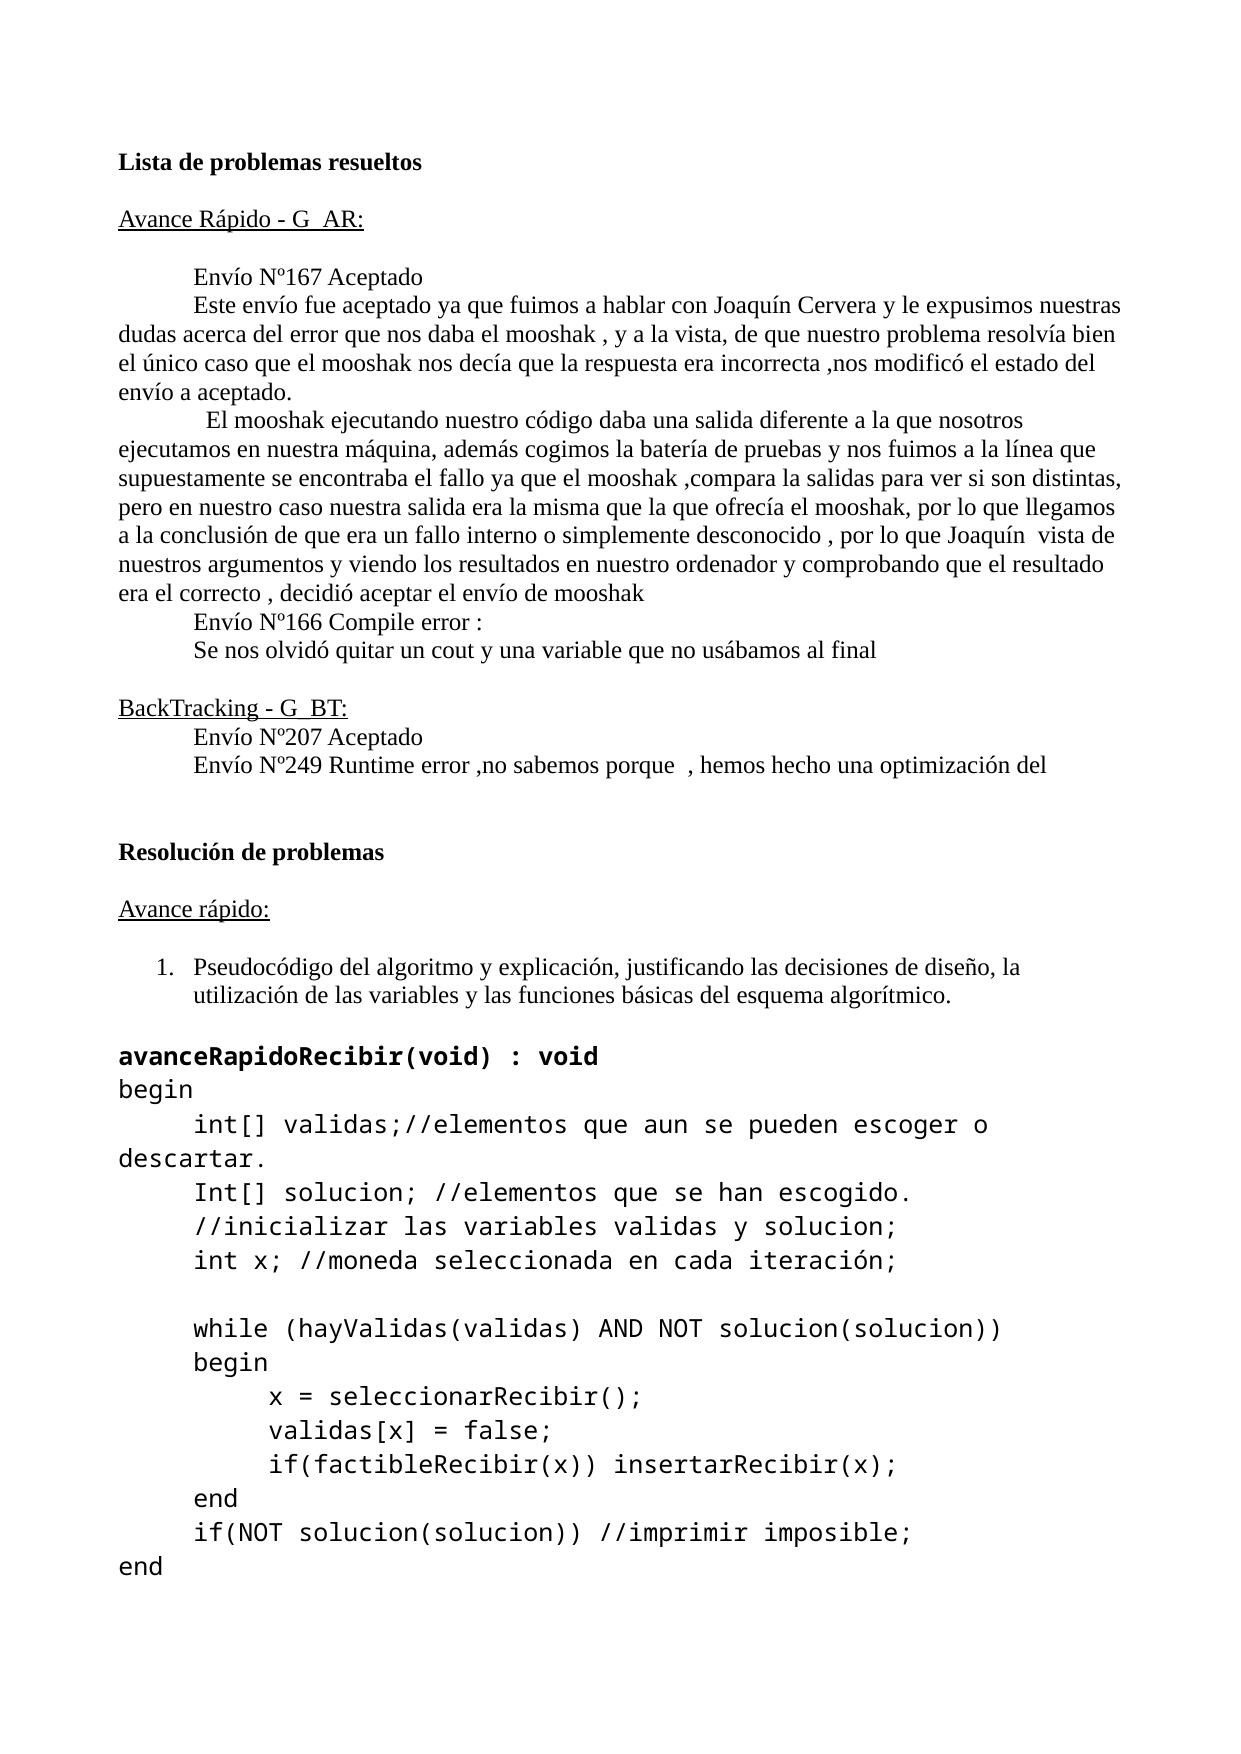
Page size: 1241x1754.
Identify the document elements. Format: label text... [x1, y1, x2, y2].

text avanceRapidoRecibir(void) : void [118, 1038, 1122, 1072]
text int[] validas;//elementos que aun se pueden escoger o descartar. [118, 1106, 1122, 1174]
text Envío Nº207 Aceptado [118, 722, 1122, 751]
text Envío Nº249 Runtime error ,no sabemos porque , hemos hecho una optimización del [118, 751, 1122, 779]
text Avance Rápido - G_AR: [118, 204, 1122, 233]
text Envío Nº166 Compile error : [118, 607, 1122, 636]
text end [118, 1481, 1122, 1515]
text begin [118, 1345, 1122, 1379]
text //inicializar las variables validas y solucion; [118, 1208, 1122, 1242]
text Avance rápido: [118, 894, 1122, 923]
text El mooshak ejecutando nuestro código daba una salida diferente a la que nosotros ejecutamos en nuestra máquina, además cogimos la batería de pruebas y nos fuimos a la línea que supuestamente se encontraba el fallo ya que el mooshak ,compara la salidas para ver si son distintas, pero en nuestro caso nuestra salida era la misma que la que ofrecía el mooshak, por lo que llegamos a la conclusión de que era un fallo interno o simplemente desconocido , por lo que Joaquín vista de nuestros argumentos y viendo los resultados en nuestro ordenador y comprobando que el resultado era el correcto , decidió aceptar el envío de mooshak [118, 406, 1122, 607]
text Se nos olvidó quitar un cout y una variable que no usábamos al final [118, 636, 1122, 664]
text while (hayValidas(validas) AND NOT solucion(solucion)) [118, 1311, 1122, 1345]
list Pseudocódigo del algoritmo y explicación, justificando las decisiones de diseño, la utilización de las variables y las funciones básicas del esquema algorítmico. [156, 952, 1122, 1009]
text x = seleccionarRecibir(); [118, 1379, 1122, 1413]
text int x; //moneda seleccionada en cada iteración; [118, 1242, 1122, 1277]
text if(NOT solucion(solucion)) //imprimir imposible; [118, 1515, 1122, 1549]
text Lista de problemas resueltos [118, 147, 1122, 176]
text begin [118, 1072, 1122, 1106]
text validas[x] = false; [118, 1413, 1122, 1447]
text Este envío fue aceptado ya que fuimos a hablar con Joaquín Cervera y le expusimos nuestras dudas acerca del error que nos daba el mooshak , y a la vista, de que nuestro problema resolvía bien el único caso que el mooshak nos decía que la respuesta era incorrecta ,nos modificó el estado del envío a aceptado. [118, 291, 1122, 406]
text if(factibleRecibir(x)) insertarRecibir(x); [118, 1447, 1122, 1481]
text Resolución de problemas [118, 837, 1122, 866]
text Envío Nº167 Aceptado [118, 262, 1122, 291]
text BackTracking - G_BT: [118, 693, 1122, 722]
text Int[] solucion; //elementos que se han escogido. [118, 1174, 1122, 1208]
text end [118, 1549, 1122, 1583]
